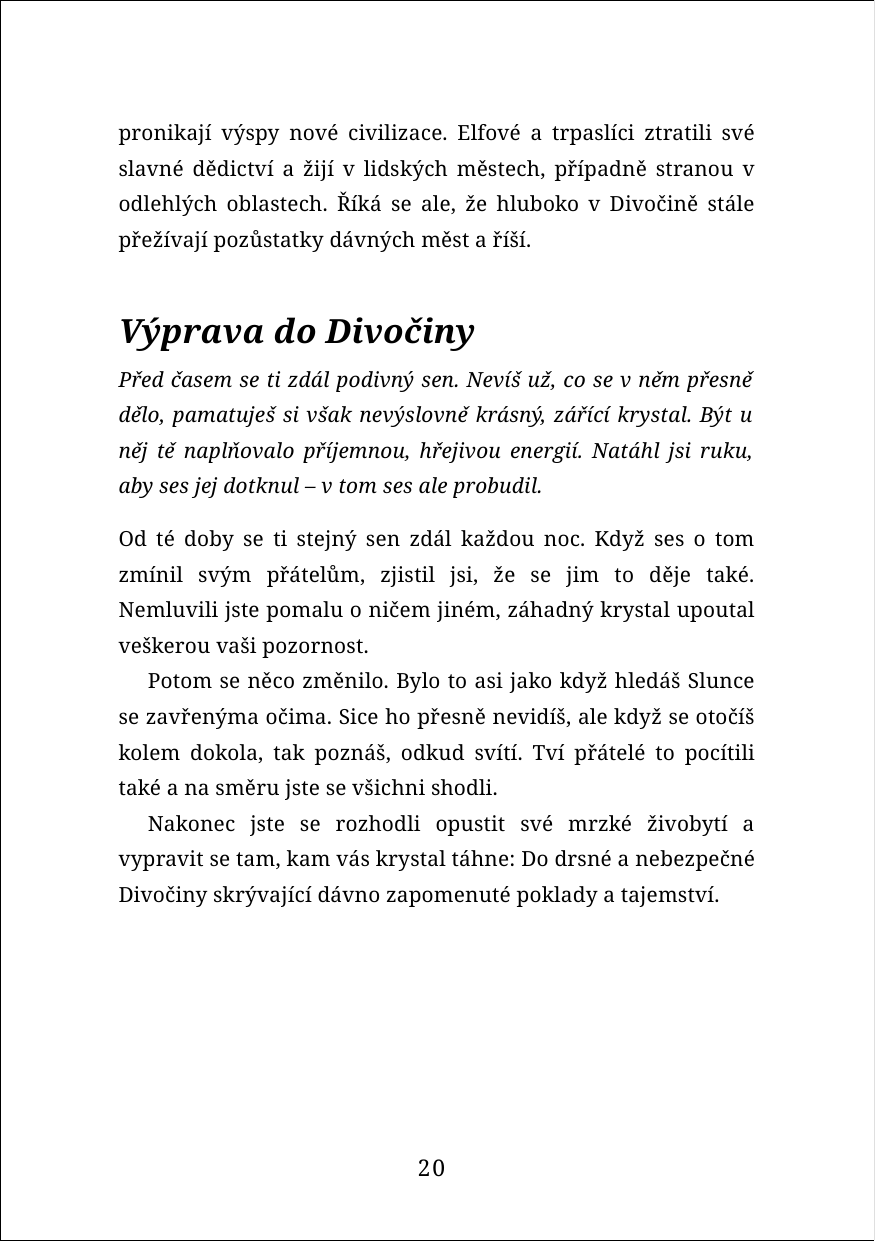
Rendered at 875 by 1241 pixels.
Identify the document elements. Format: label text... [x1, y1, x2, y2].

text Před časem se ti zdál podivný sen. Nevíš už, co se v něm přesně dělo, pamatuješ si však nevýslovně krásný, zářící krystal. Být u něj tě naplňovalo příjemnou, hřejivou energií. Natáhl jsi ruku, aby ses jej dotknul – v tom ses ale probudil. [118, 365, 756, 500]
text pronikají výspy nové civilizace. Elfové a trpaslíci ztratili své slavné dědictví a žijí v lidských městech, případně stranou v odlehlých oblastech. Říká se ale, že hluboko v Divočině stále přežívají pozůstatky dávných měst a říší. [118, 118, 756, 253]
subtitle Výprava do Divočiny [118, 308, 756, 353]
text Od té doby se ti stejný sen zdál každou noc. Když ses o tom zmínil svým přátelům, zjistil jsi, že se jim to děje také. Nemluvili jste pomalu o ničem jiném, záhadný krystal upoutal veškerou vaši pozornost. Potom se něco změnilo. Bylo to asi jako když hledáš Slunce se zavřenýma očima. Sice ho přesně nevidíš, ale když se otočíš kolem dokola, tak poznáš, odkud svítí. Tví přátelé to pocítili také a na směru jste se všichni shodli. Nakonec jste se rozhodli opustit své mrzké živobytí a vypravit se tam, kam vás krystal táhne: Do drsné a nebezpečné Divočiny skrývající dávno zapomenuté poklady a tajemství. [118, 524, 756, 908]
